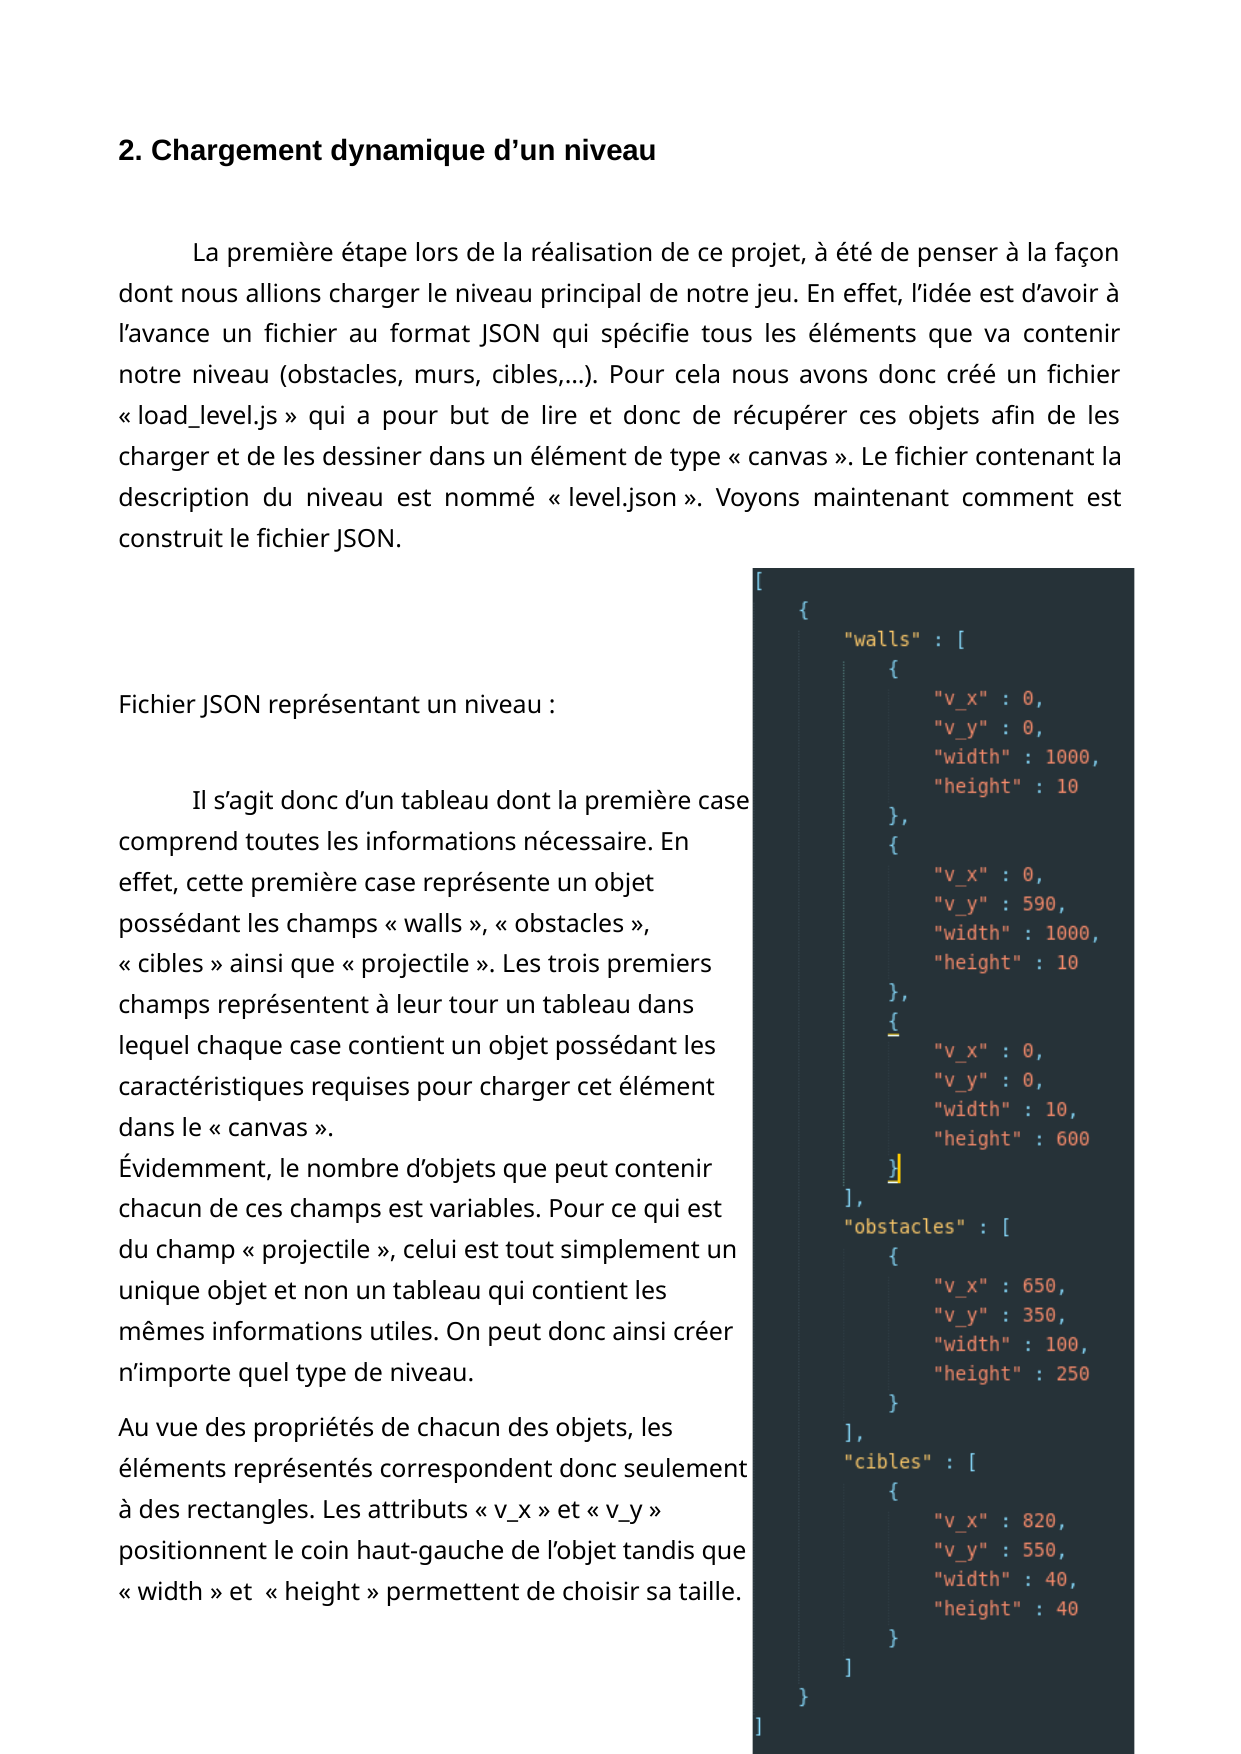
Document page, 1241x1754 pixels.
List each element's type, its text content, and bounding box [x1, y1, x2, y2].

text Il s’agit donc d’un tableau dont la première case comprend toutes les informations nécessaire. En effet, cette première case représente un objet possédant les champs « walls », « obstacles », « cibles » ainsi que « projectile ». Les trois premiers champs représentent à leur tour un tableau dans lequel chaque case contient un objet possédant les caractéristiques requises pour charger cet élément dans le « canvas ». Évidemment, le nombre d’objets que peut contenir chacun de ces champs est variables. Pour ce qui est du champ « projectile », celui est tout simplement un unique objet et non un tableau qui contient les mêmes informations utiles. On peut donc ainsi créer n’importe quel type de niveau. [118, 742, 752, 1388]
text La première étape lors de la réalisation de ce projet, à été de penser à la façon dont nous allions charger le niveau principal de notre jeu. En effet, l’idée est d’avoir à l’avance un fichier au format JSON qui spécifie tous les éléments que va contenir notre niveau (obstacles, murs, cibles,…). Pour cela nous avons donc créé un fichier « load_level.js » qui a pour but de lire et donc de récupérer ces objets afin de les charger et de les dessiner dans un élément de type « canvas ». Le fichier contenant la description du niveau est nommé « level.json ». Voyons maintenant comment est construit le fichier JSON. [118, 234, 1122, 554]
text Au vue des propriétés de chacun des objets, les éléments représentés correspondent donc seulement à des rectangles. Les attributs « v_x » et « v_y » positionnent le coin haut-gauche de l’objet tandis que « width » et « height » permettent de choisir sa taille. [118, 1410, 752, 1607]
subtitle 2. Chargement dynamique d’un niveau [118, 133, 1122, 166]
text Fichier JSON représentant un niveau : [118, 686, 752, 721]
picture [752, 568, 1135, 1754]
